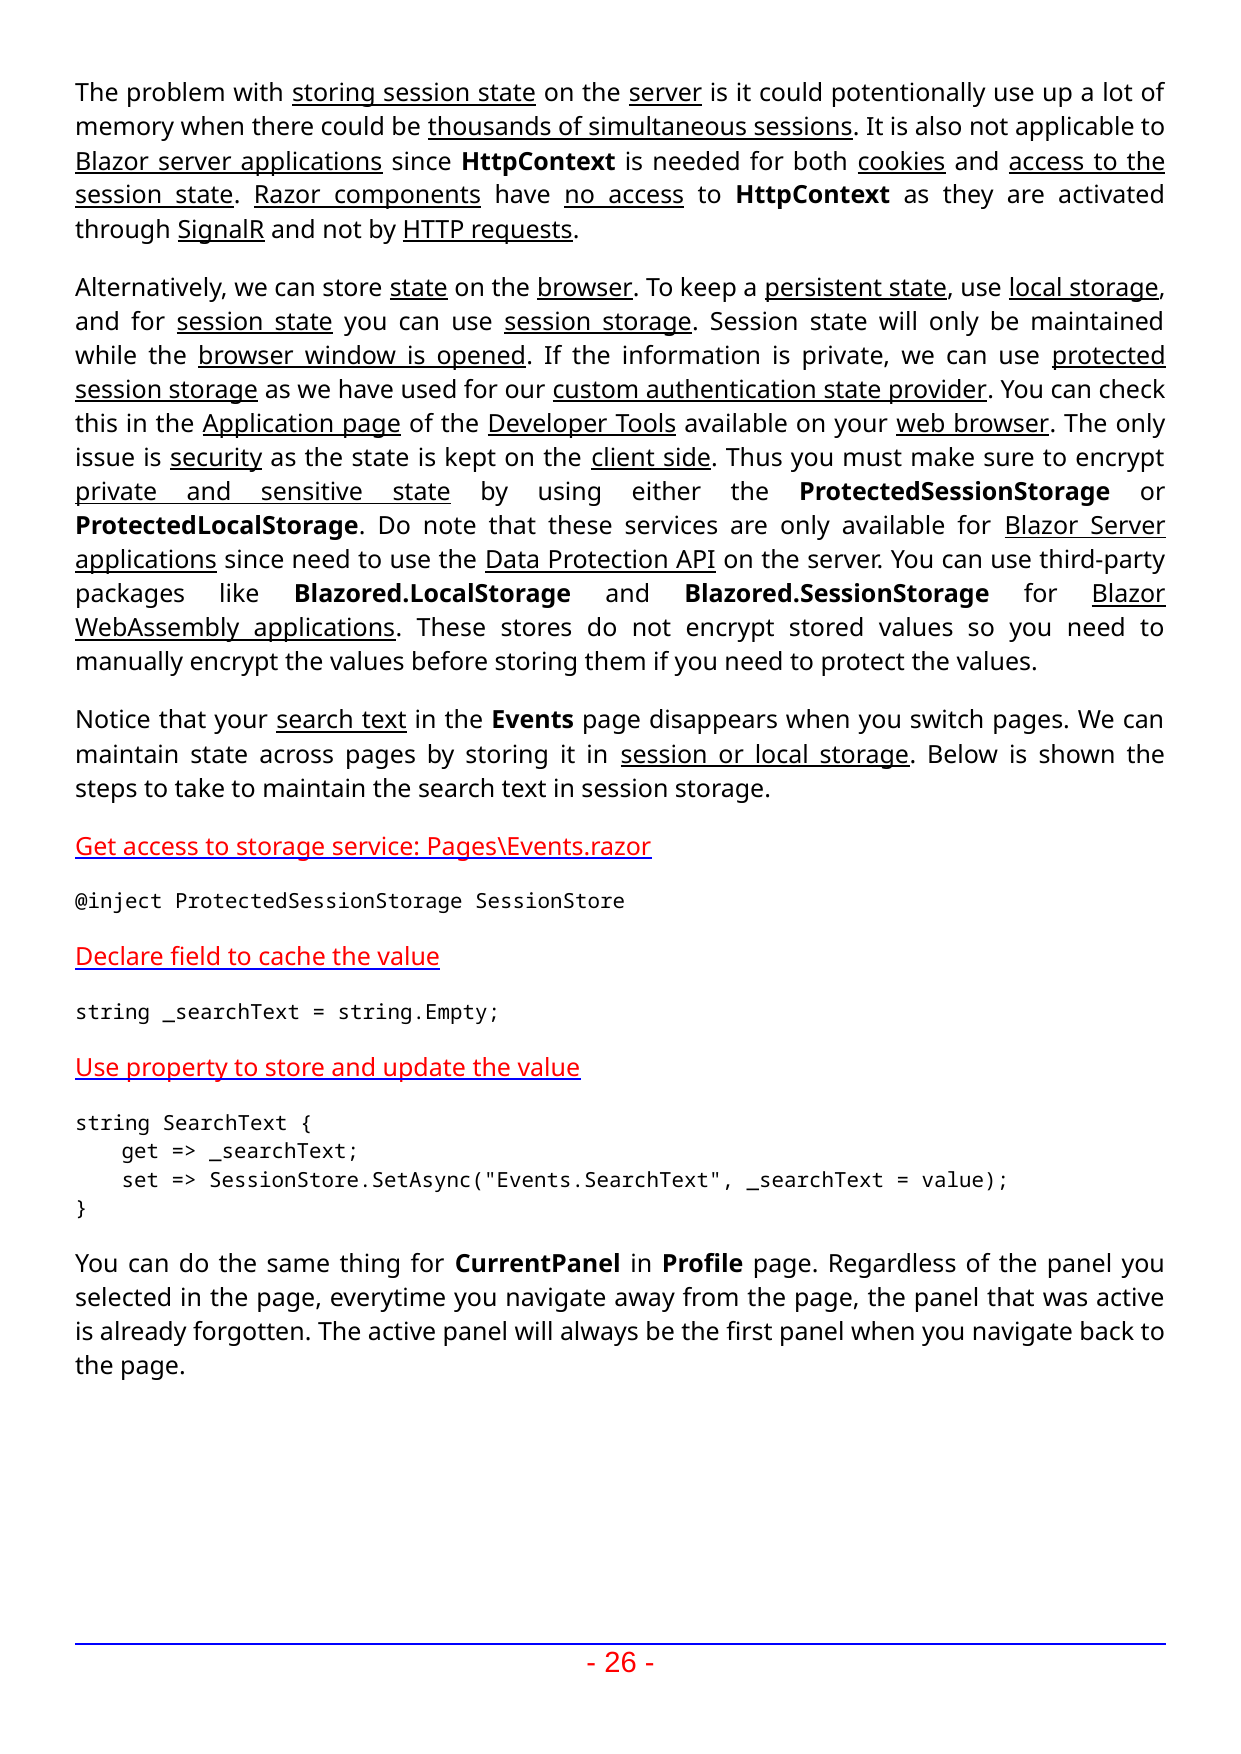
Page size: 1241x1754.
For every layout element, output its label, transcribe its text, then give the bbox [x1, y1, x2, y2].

text Use property to store and update the value [75, 1050, 1166, 1084]
text Declare field to cache the value [75, 939, 1166, 973]
text Alternatively, we can store state on the browser. To keep a persistent state, use local storage, and for session state you can use session storage. Session state will only be maintained while the browser window is opened. If the information is private, we can use protected session storage as we have used for our custom authentication state provider. You can check this in the Application page of the Developer Tools available on your web browser. The only issue is security as the state is kept on the client side. Thus you must make sure to encrypt private and sensitive state by using either the ProtectedSessionStorage or ProtectedLocalStorage. Do note that these services are only available for Blazor Server applications since need to use the Data Protection API on the server. You can use third-party packages like Blazored.LocalStorage and Blazored.SessionStorage for Blazor WebAssembly applications. These stores do not encrypt stored values so you need to manually encrypt the values before storing them if you need to protect the values. [75, 269, 1166, 678]
text @inject ProtectedSessionStorage SessionStore [75, 887, 1166, 915]
text Notice that your search text in the Events page disappears when you switch pages. We can maintain state across pages by storing it in session or local storage. Below is shown the steps to take to maintain the search text in session storage. [75, 702, 1166, 804]
text string _searchText = string.Empty; [75, 997, 1166, 1026]
text set => SessionStore.SetAsync("Events.SearchText", _searchText = value); [75, 1165, 1166, 1193]
text string SearchText { [75, 1108, 1166, 1136]
text Get access to storage service: Pages\Events.razor [75, 828, 1166, 862]
text You can do the same thing for CurrentPanel in Profile page. Regardless of the panel you selected in the page, everytime you navigate away from the page, the panel that was active is already forgotten. The active panel will always be the first panel when you navigate back to the page. [75, 1246, 1166, 1382]
text get => _searchText; [75, 1136, 1166, 1165]
text The problem with storing session state on the server is it could potentionally use up a lot of memory when there could be thousands of simultaneous sessions. It is also not applicable to Blazor server applications since HttpContext is needed for both cookies and access to the session state. Razor components have no access to HttpContext as they are activated through SignalR and not by HTTP requests. [75, 75, 1166, 245]
text } [75, 1193, 1166, 1222]
